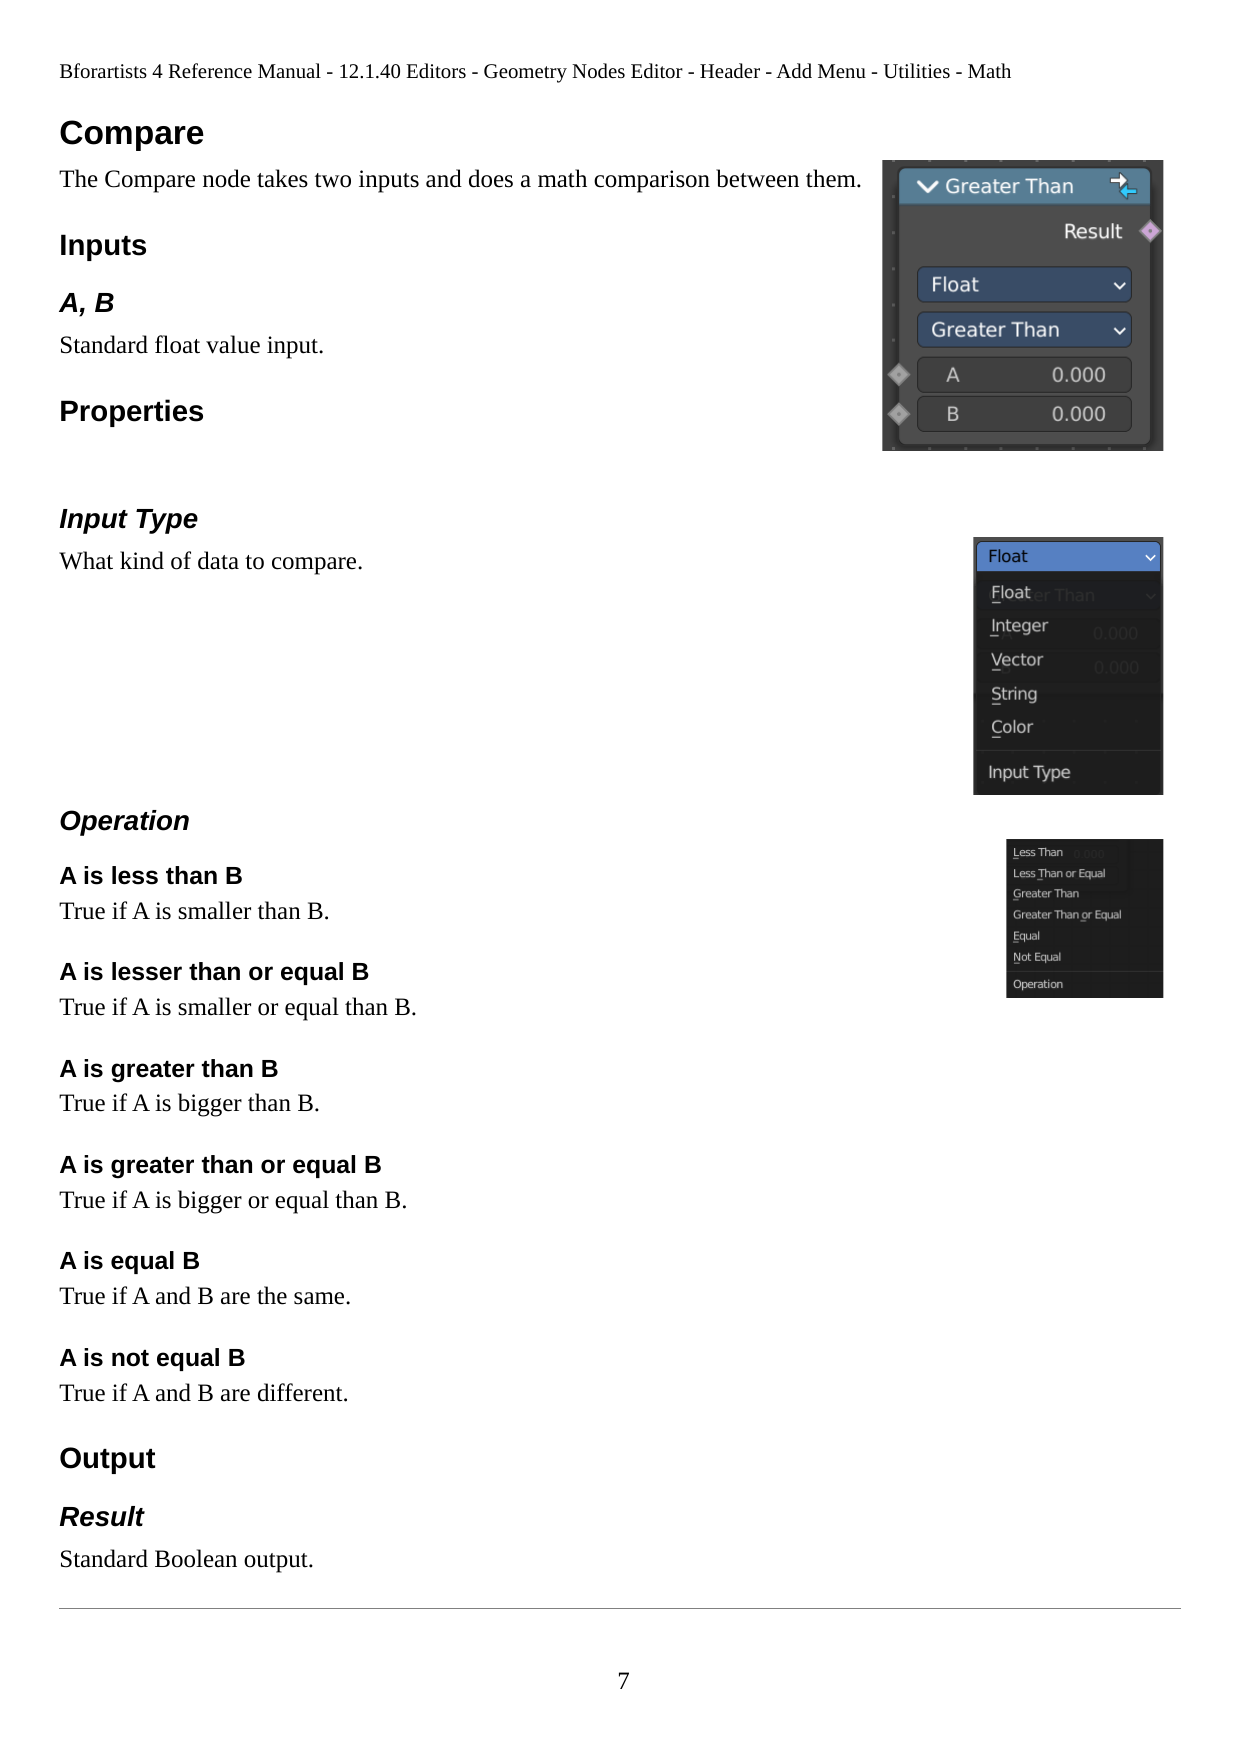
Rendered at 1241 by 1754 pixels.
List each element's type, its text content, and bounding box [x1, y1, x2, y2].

subtitle [1164, 394, 1181, 428]
subtitle A is greater than or equal B [59, 1150, 1181, 1179]
subtitle [1164, 286, 1181, 318]
subtitle [1164, 861, 1181, 889]
subtitle Output [59, 1441, 1181, 1475]
subtitle Operation [59, 804, 1181, 836]
picture [973, 537, 1164, 795]
text True if A is bigger than B. [59, 1088, 1181, 1117]
subtitle A, B [59, 286, 882, 318]
subtitle A is equal B [59, 1246, 1181, 1275]
text What kind of data to compare. [59, 546, 973, 575]
subtitle Result [59, 1500, 1181, 1532]
text True if A is bigger or equal than B. [59, 1185, 1181, 1214]
subtitle A is not equal B [59, 1343, 1181, 1371]
subtitle A is lesser than or equal B [59, 957, 1006, 986]
subtitle Input Type [59, 502, 1181, 534]
subtitle Inputs [59, 227, 882, 261]
text True if A and B are the same. [59, 1281, 1181, 1310]
picture [882, 160, 1164, 451]
text True if A is smaller than B. [59, 896, 1006, 924]
subtitle [1164, 227, 1181, 261]
text True if A is smaller or equal than B. [59, 992, 1181, 1021]
subtitle Compare [59, 113, 1181, 151]
subtitle A is greater than B [59, 1054, 1181, 1082]
text The Compare node takes two inputs and does a math comparison between them. [59, 164, 882, 192]
text Standard float value input. [59, 331, 882, 359]
subtitle Properties [59, 394, 882, 428]
subtitle A is less than B [59, 861, 1006, 889]
picture [1006, 839, 1164, 998]
text Standard Boolean output. [59, 1544, 1181, 1573]
text True if A and B are different. [59, 1378, 1181, 1406]
